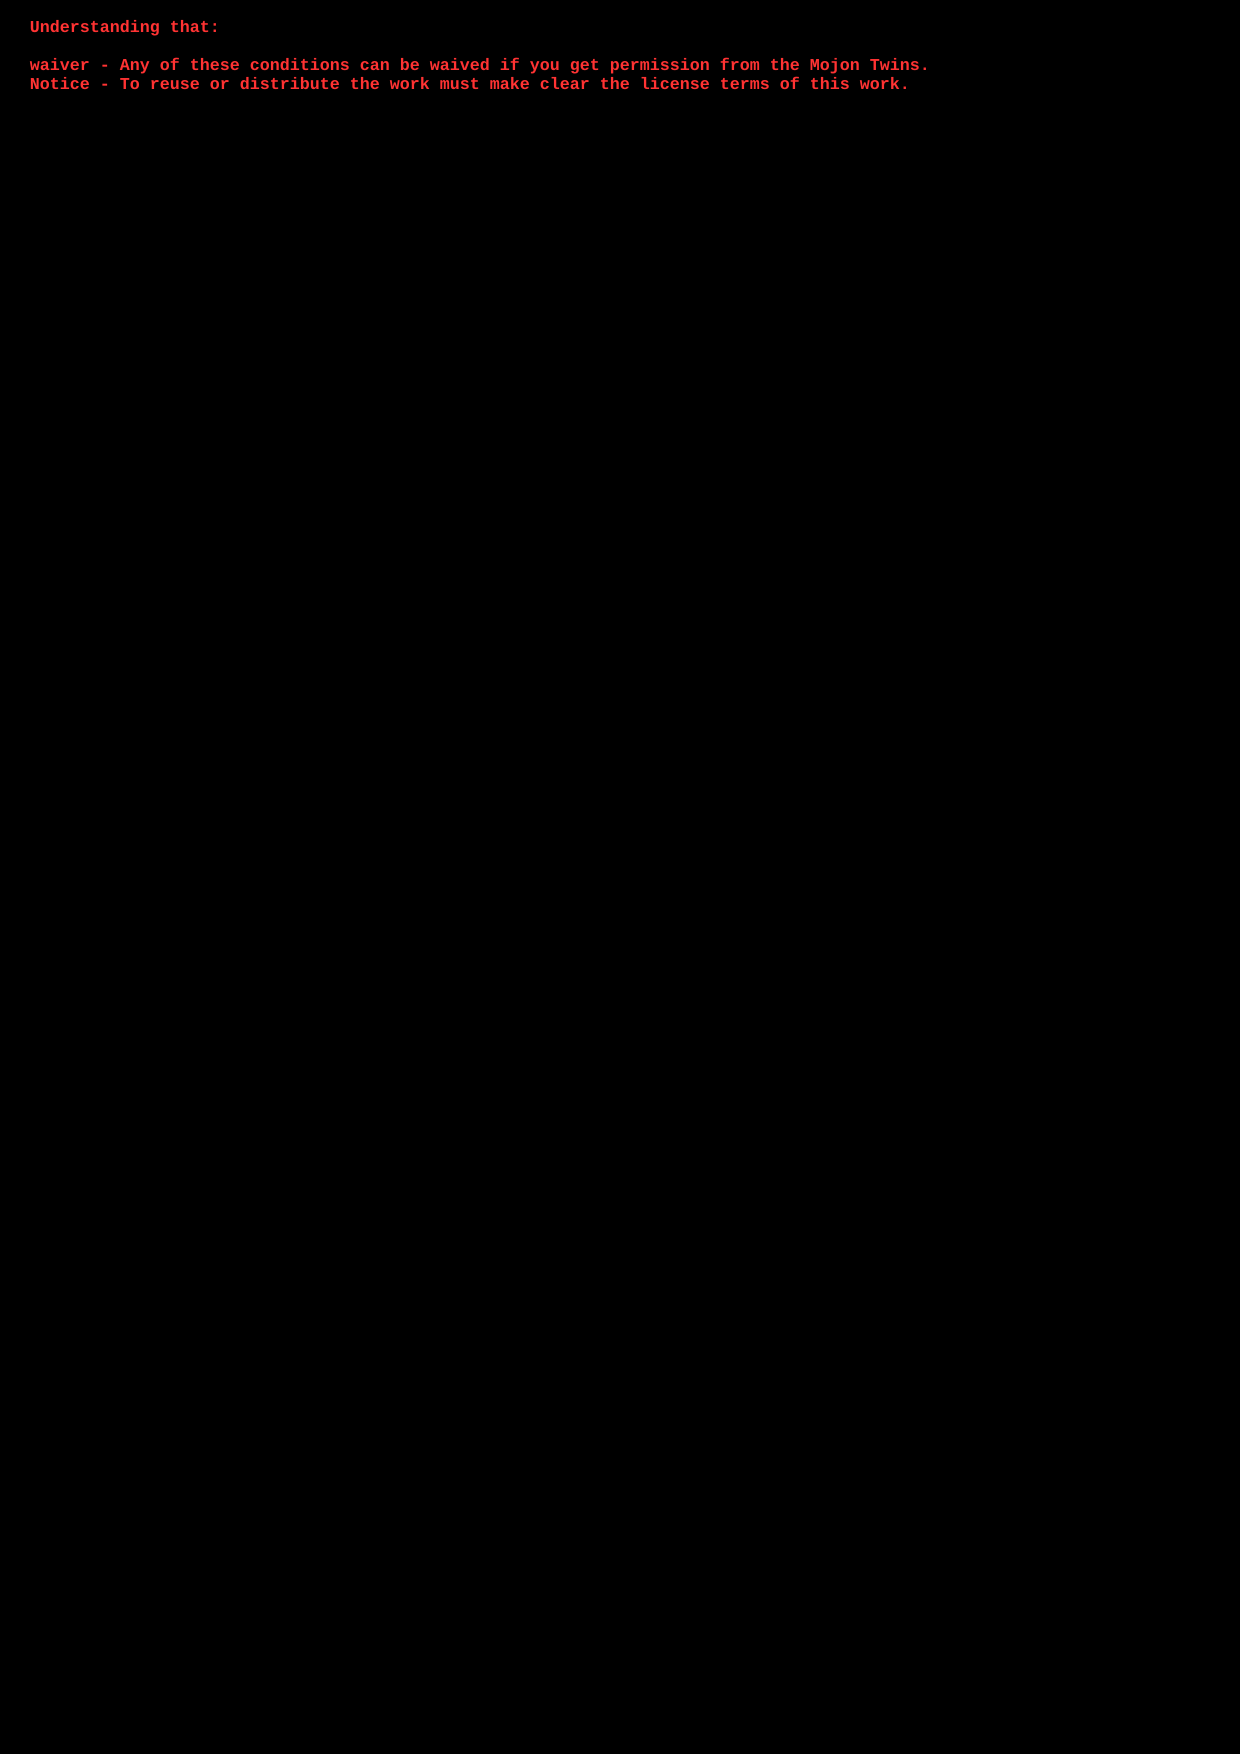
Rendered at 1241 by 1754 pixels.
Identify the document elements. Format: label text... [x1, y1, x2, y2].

text Notice - To reuse or distribute the work must make clear the license terms of this work. [29, 75, 1211, 94]
text Understanding that: [29, 19, 1211, 38]
text waiver - Any of these conditions can be waived if you get permission from the Mojon Twins. [29, 57, 1211, 75]
